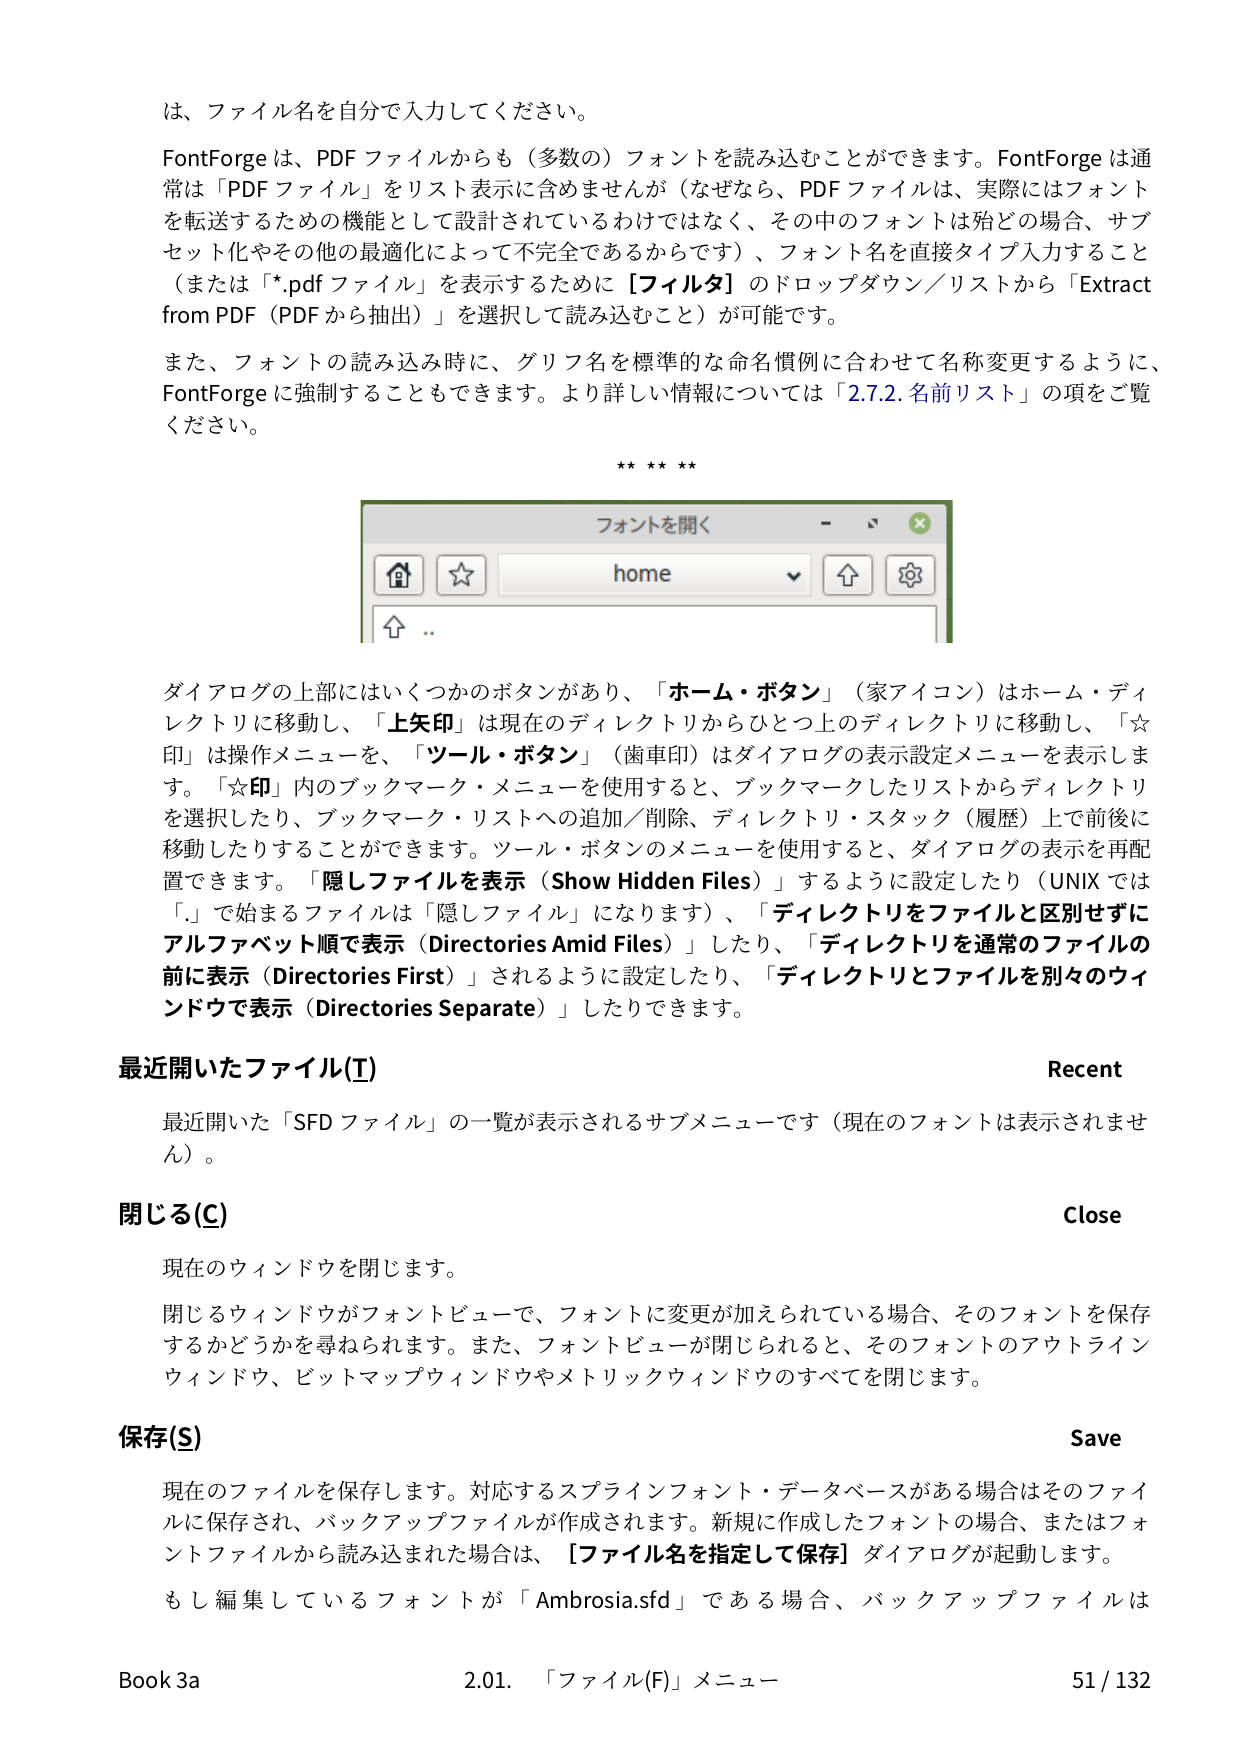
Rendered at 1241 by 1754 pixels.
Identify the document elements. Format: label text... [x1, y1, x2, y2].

text は、ファイル名を自分で入力してください。 [150, 88, 1163, 126]
text ダイアログの上部にはいくつかのボタンがあり、「ホーム・ボタン」（家アイコン）はホーム・ディレクトリに移動し、「上矢印」は現在のディレクトリからひとつ上のディレクトリに移動し、「☆印」は操作メニューを、「ツール・ボタン」（歯車印）はダイアログの表示設定メニューを表示します。「☆印」内のブックマーク・メニューを使用すると、ブックマークしたリストからディレクトリを選択したり、ブックマーク・リストへの追加／削除、ディレクトリ・スタック（履歴）上で前後に移動したりすることができます。ツール・ボタンのメニューを使用すると、ダイアログの表示を再配置できます。「隠しファイルを表示（Show Hidden Files）」するように設定したり（UNIX では「.」で始まるファイルは「隠しファイル」になります）、「ディレクトリをファイルと区別せずにアルファベット順で表示（Directories Amid Files）」したり、「ディレクトリを通常のファイルの前に表示（Directories First）」されるように設定したり、「ディレクトリとファイルを別々のウィンドウで表示（Directories Separate）」したりできます。 [150, 669, 1163, 1028]
text FontForge は、PDF ファイルからも（多数の）フォントを読み込むことができます。FontForge は通常は「PDF ファイル」をリスト表示に含めませんが（なぜなら、PDF ファイルは、実際にはフォントを転送するための機能として設計されているわけではなく、その中のフォントは殆どの場合、サブセット化やその他の最適化によって不完全であるからです）、フォント名を直接タイプ入力すること（または「*.pdf ファイル」を表示するために［フィルタ］のドロップダウン／リストから「Extract from PDF（PDF から抽出）」を選択して読み込むこと）が可能です。 [150, 134, 1163, 330]
text 閉じるウィンドウがフォントビューで、フォントに変更が加えられている場合、そのフォントを保存するかどうかを尋ねられます。また、フォントビューが閉じられると、そのフォントのアウトラインウィンドウ、ビットマップウィンドウやメトリックウィンドウのすべてを閉じます。 [150, 1291, 1163, 1397]
text また、フォントの読み込み時に、グリフ名を標準的な命名慣例に合わせて名称変更するように、FontForge に強制することもできます。より詳しい情報については「2.7.2. 名前リスト」の項をご覧ください。 [150, 339, 1163, 439]
text ­** ** ** [150, 448, 1163, 486]
text もし編集しているフォントが「Ambrosia.sfd」である場合、バックアップファイルは [150, 1577, 1163, 1621]
text 現在のファイルを保存します。対応するスプラインフォント・データベースがある場合はそのファイルに保存され、バックアップファイルが作成されます。新規に作成したフォントの場合、またはフォントファイルから読み込まれた場合は、［ファイル名を指定して保存］ダイアログが起動します。 [150, 1468, 1163, 1569]
text 最近開いたファイル(T) Recent [106, 1043, 1163, 1091]
text 最近開いた「SFD ファイル」の一覧が表示されるサブメニューです（現在のフォントは表示されません）。 [150, 1099, 1163, 1174]
text 保存(S) Save [106, 1412, 1163, 1460]
picture [360, 500, 953, 643]
text 閉じる(C) Close [106, 1189, 1163, 1237]
text 現在のウィンドウを閉じます。 [150, 1245, 1163, 1282]
